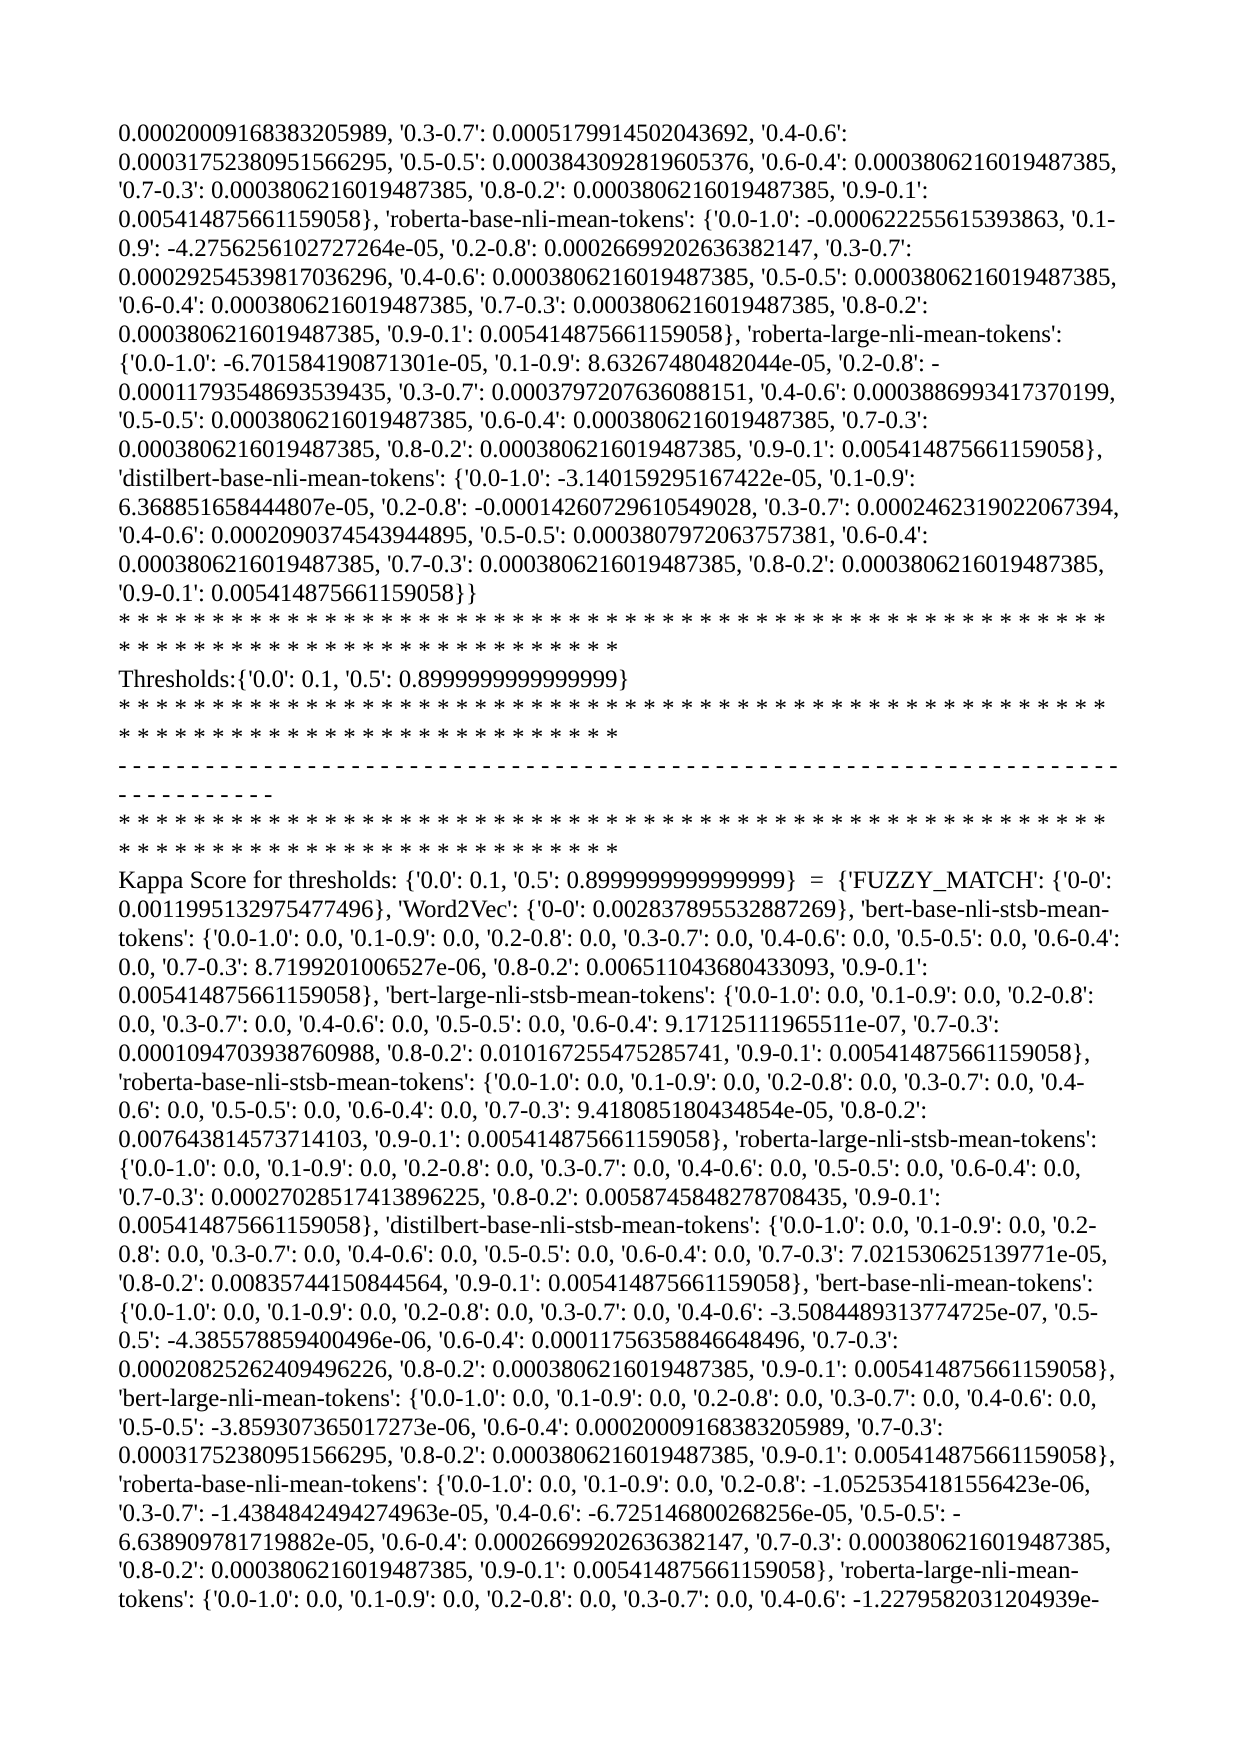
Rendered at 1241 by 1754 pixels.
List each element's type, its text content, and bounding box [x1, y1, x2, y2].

text * * * * * * * * * * * * * * * * * * * * * * * * * * * * * * * * * * * * * * * * * * * * * * * * * * * * * * * * * * * * * * * * * * * * * * * * * * * * * * * * [118, 808, 1122, 866]
text * * * * * * * * * * * * * * * * * * * * * * * * * * * * * * * * * * * * * * * * * * * * * * * * * * * * * * * * * * * * * * * * * * * * * * * * * * * * * * * * [118, 607, 1122, 664]
text - - - - - - - - - - - - - - - - - - - - - - - - - - - - - - - - - - - - - - - - - - - - - - - - - - - - - - - - - - - - - - - - - - - - - - - - - - - - - - - - [118, 751, 1122, 808]
text Thresholds:{'0.0': 0.1, '0.5': 0.8999999999999999} [118, 664, 1122, 693]
text Kappa Score for thresholds: {'0.0': 0.1, '0.5': 0.8999999999999999} = {'FUZZY_MATCH': {'0-0': 0.0011995132975477496}, 'Word2Vec': {'0-0': 0.002837895532887269}, 'bert-base-nli-stsb-mean-tokens': {'0.0-1.0': 0.0, '0.1-0.9': 0.0, '0.2-0.8': 0.0, '0.3-0.7': 0.0, '0.4-0.6': 0.0, '0.5-0.5': 0.0, '0.6-0.4': 0.0, '0.7-0.3': 8.7199201006527e-06, '0.8-0.2': 0.006511043680433093, '0.9-0.1': 0.005414875661159058}, 'bert-large-nli-stsb-mean-tokens': {'0.0-1.0': 0.0, '0.1-0.9': 0.0, '0.2-0.8': 0.0, '0.3-0.7': 0.0, '0.4-0.6': 0.0, '0.5-0.5': 0.0, '0.6-0.4': 9.17125111965511e-07, '0.7-0.3': 0.0001094703938760988, '0.8-0.2': 0.010167255475285741, '0.9-0.1': 0.005414875661159058}, 'roberta-base-nli-stsb-mean-tokens': {'0.0-1.0': 0.0, '0.1-0.9': 0.0, '0.2-0.8': 0.0, '0.3-0.7': 0.0, '0.4-0.6': 0.0, '0.5-0.5': 0.0, '0.6-0.4': 0.0, '0.7-0.3': 9.418085180434854e-05, '0.8-0.2': 0.007643814573714103, '0.9-0.1': 0.005414875661159058}, 'roberta-large-nli-stsb-mean-tokens': {'0.0-1.0': 0.0, '0.1-0.9': 0.0, '0.2-0.8': 0.0, '0.3-0.7': 0.0, '0.4-0.6': 0.0, '0.5-0.5': 0.0, '0.6-0.4': 0.0, '0.7-0.3': 0.00027028517413896225, '0.8-0.2': 0.0058745848278708435, '0.9-0.1': 0.005414875661159058}, 'distilbert-base-nli-stsb-mean-tokens': {'0.0-1.0': 0.0, '0.1-0.9': 0.0, '0.2-0.8': 0.0, '0.3-0.7': 0.0, '0.4-0.6': 0.0, '0.5-0.5': 0.0, '0.6-0.4': 0.0, '0.7-0.3': 7.021530625139771e-05, '0.8-0.2': 0.00835744150844564, '0.9-0.1': 0.005414875661159058}, 'bert-base-nli-mean-tokens': {'0.0-1.0': 0.0, '0.1-0.9': 0.0, '0.2-0.8': 0.0, '0.3-0.7': 0.0, '0.4-0.6': -3.5084489313774725e-07, '0.5-0.5': -4.385578859400496e-06, '0.6-0.4': 0.00011756358846648496, '0.7-0.3': 0.00020825262409496226, '0.8-0.2': 0.0003806216019487385, '0.9-0.1': 0.005414875661159058}, 'bert-large-nli-mean-tokens': {'0.0-1.0': 0.0, '0.1-0.9': 0.0, '0.2-0.8': 0.0, '0.3-0.7': 0.0, '0.4-0.6': 0.0, '0.5-0.5': -3.859307365017273e-06, '0.6-0.4': 0.00020009168383205989, '0.7-0.3': 0.00031752380951566295, '0.8-0.2': 0.0003806216019487385, '0.9-0.1': 0.005414875661159058}, 'roberta-base-nli-mean-tokens': {'0.0-1.0': 0.0, '0.1-0.9': 0.0, '0.2-0.8': -1.0525354181556423e-06, '0.3-0.7': -1.4384842494274963e-05, '0.4-0.6': -6.725146800268256e-05, '0.5-0.5': -6.638909781719882e-05, '0.6-0.4': 0.00026699202636382147, '0.7-0.3': 0.0003806216019487385, '0.8-0.2': 0.0003806216019487385, '0.9-0.1': 0.005414875661159058}, 'roberta-large-nli-mean-tokens': {'0.0-1.0': 0.0, '0.1-0.9': 0.0, '0.2-0.8': 0.0, '0.3-0.7': 0.0, '0.4-0.6': -1.2279582031204939e- [118, 866, 1122, 1613]
text * * * * * * * * * * * * * * * * * * * * * * * * * * * * * * * * * * * * * * * * * * * * * * * * * * * * * * * * * * * * * * * * * * * * * * * * * * * * * * * * [118, 693, 1122, 751]
text 0.00020009168383205989, '0.3-0.7': 0.0005179914502043692, '0.4-0.6': 0.00031752380951566295, '0.5-0.5': 0.0003843092819605376, '0.6-0.4': 0.0003806216019487385, '0.7-0.3': 0.0003806216019487385, '0.8-0.2': 0.0003806216019487385, '0.9-0.1': 0.005414875661159058}, 'roberta-base-nli-mean-tokens': {'0.0-1.0': -0.000622255615393863, '0.1-0.9': -4.2756256102727264e-05, '0.2-0.8': 0.00026699202636382147, '0.3-0.7': 0.00029254539817036296, '0.4-0.6': 0.0003806216019487385, '0.5-0.5': 0.0003806216019487385, '0.6-0.4': 0.0003806216019487385, '0.7-0.3': 0.0003806216019487385, '0.8-0.2': 0.0003806216019487385, '0.9-0.1': 0.005414875661159058}, 'roberta-large-nli-mean-tokens': {'0.0-1.0': -6.701584190871301e-05, '0.1-0.9': 8.63267480482044e-05, '0.2-0.8': -0.00011793548693539435, '0.3-0.7': 0.0003797207636088151, '0.4-0.6': 0.0003886993417370199, '0.5-0.5': 0.0003806216019487385, '0.6-0.4': 0.0003806216019487385, '0.7-0.3': 0.0003806216019487385, '0.8-0.2': 0.0003806216019487385, '0.9-0.1': 0.005414875661159058}, 'distilbert-base-nli-mean-tokens': {'0.0-1.0': -3.140159295167422e-05, '0.1-0.9': 6.368851658444807e-05, '0.2-0.8': -0.00014260729610549028, '0.3-0.7': 0.0002462319022067394, '0.4-0.6': 0.0002090374543944895, '0.5-0.5': 0.0003807972063757381, '0.6-0.4': 0.0003806216019487385, '0.7-0.3': 0.0003806216019487385, '0.8-0.2': 0.0003806216019487385, '0.9-0.1': 0.005414875661159058}} [118, 118, 1122, 607]
